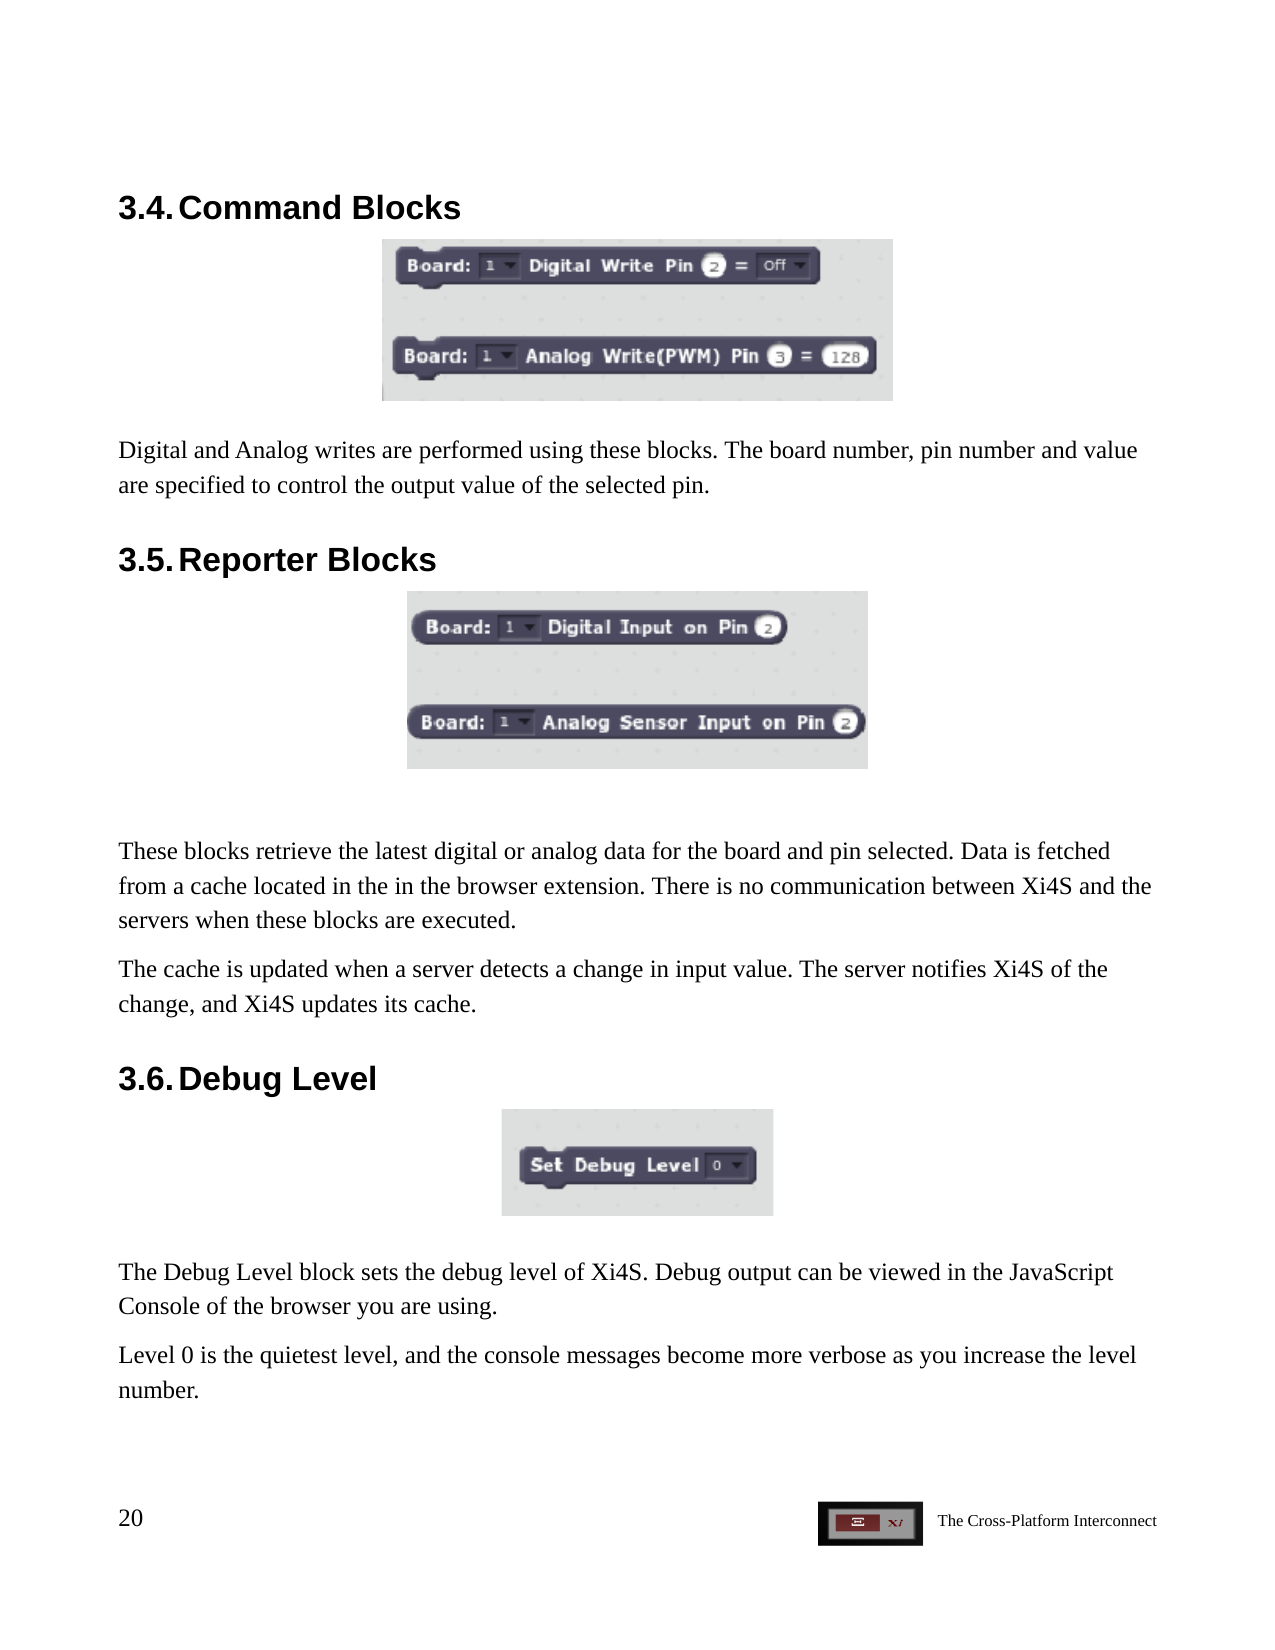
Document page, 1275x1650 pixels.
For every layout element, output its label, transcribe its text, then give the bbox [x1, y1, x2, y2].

picture [501, 1109, 774, 1216]
picture [382, 239, 893, 401]
picture [817, 1501, 924, 1546]
text Level 0 is the quietest level, and the console messages become more verbose as you increase the level number. [118, 1341, 1157, 1404]
text The Debug Level block sets the debug level of Xi4S. Debug output can be viewed in the JavaScript Console of the browser you are using. [118, 1257, 1157, 1320]
subtitle Reporter Blocks [118, 540, 1157, 578]
subtitle Command Blocks [118, 188, 1157, 227]
text Digital and Analog writes are performed using these blocks. The board number, pin number and value are specified to control the output value of the selected pin. [118, 435, 1157, 499]
text These blocks retrieve the latest digital or analog data for the board and pin selected. Data is fetched from a cache located in the in the browser extension. There is no communication between Xi4S and the servers when these blocks are executed. [118, 836, 1157, 934]
picture [407, 591, 868, 769]
text The cache is updated when a server detects a change in input value. The server notifies Xi4S of the change, and Xi4S updates its cache. [118, 954, 1157, 1017]
subtitle Debug Level [118, 1059, 1157, 1097]
